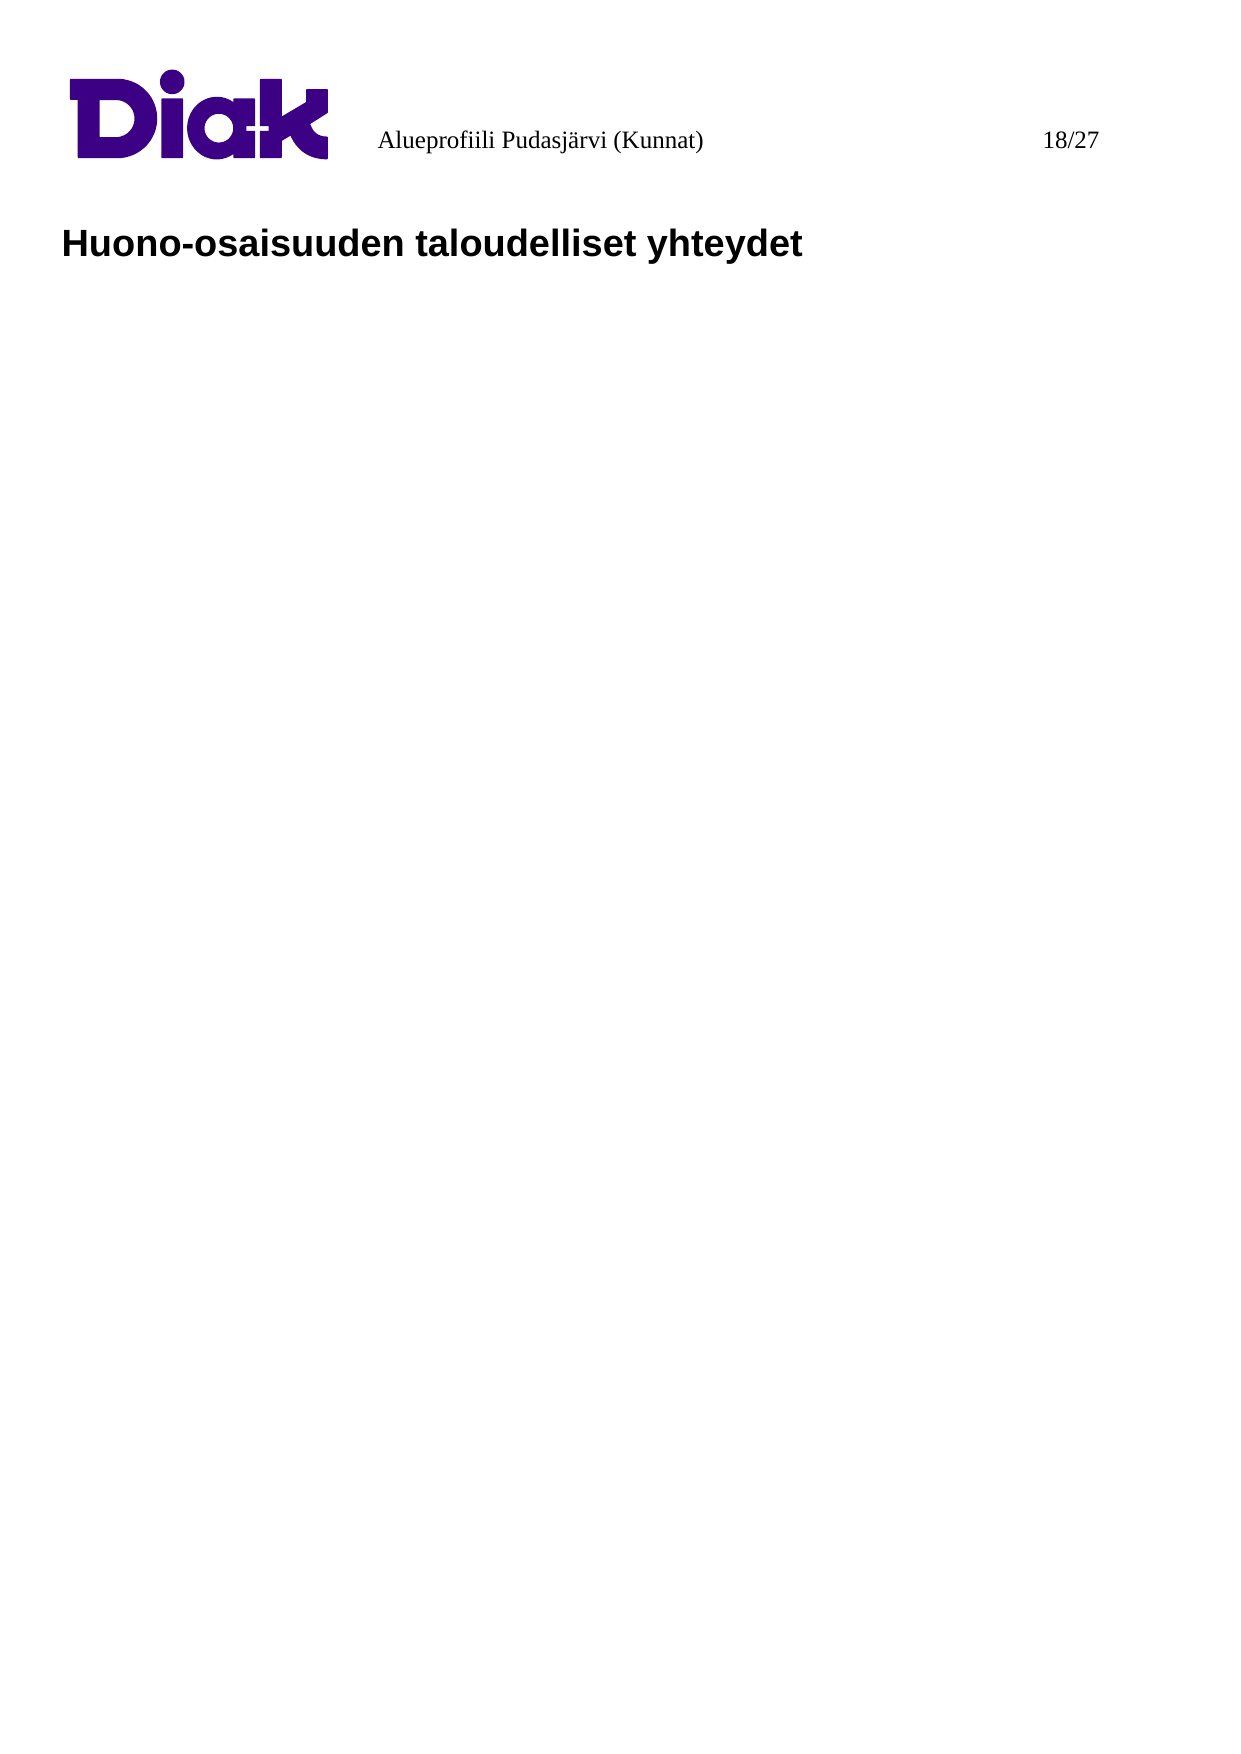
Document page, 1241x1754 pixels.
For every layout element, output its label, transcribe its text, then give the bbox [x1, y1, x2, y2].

subtitle Huono-osaisuuden taloudelliset yhteydet [61, 221, 1179, 265]
